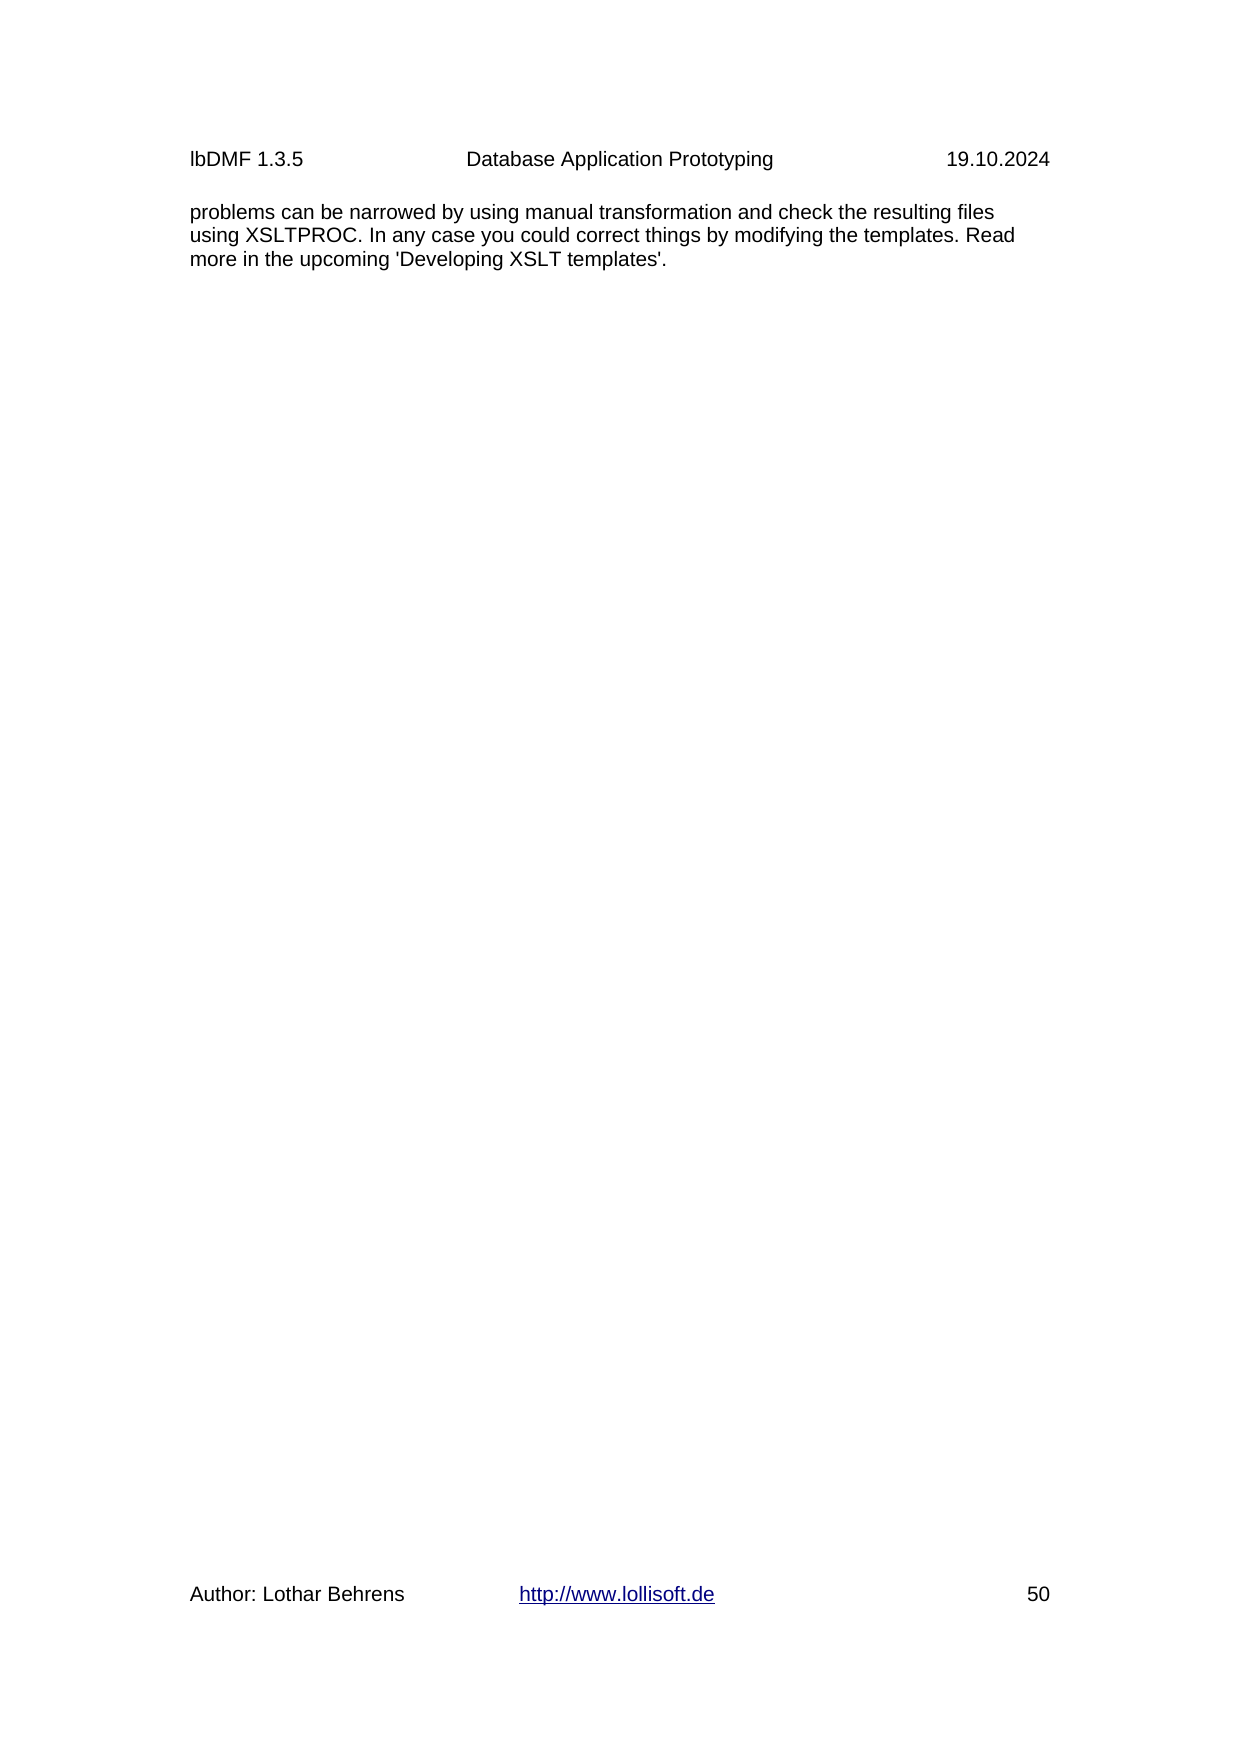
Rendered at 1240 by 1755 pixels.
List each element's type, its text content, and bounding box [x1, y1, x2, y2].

text problems can be narrowed by using manual transformation and check the resulting files using XSLTPROC. In any case you could correct things by modifying the templates. Read more in the upcoming 'Developing XSLT templates'. [189, 201, 1050, 270]
